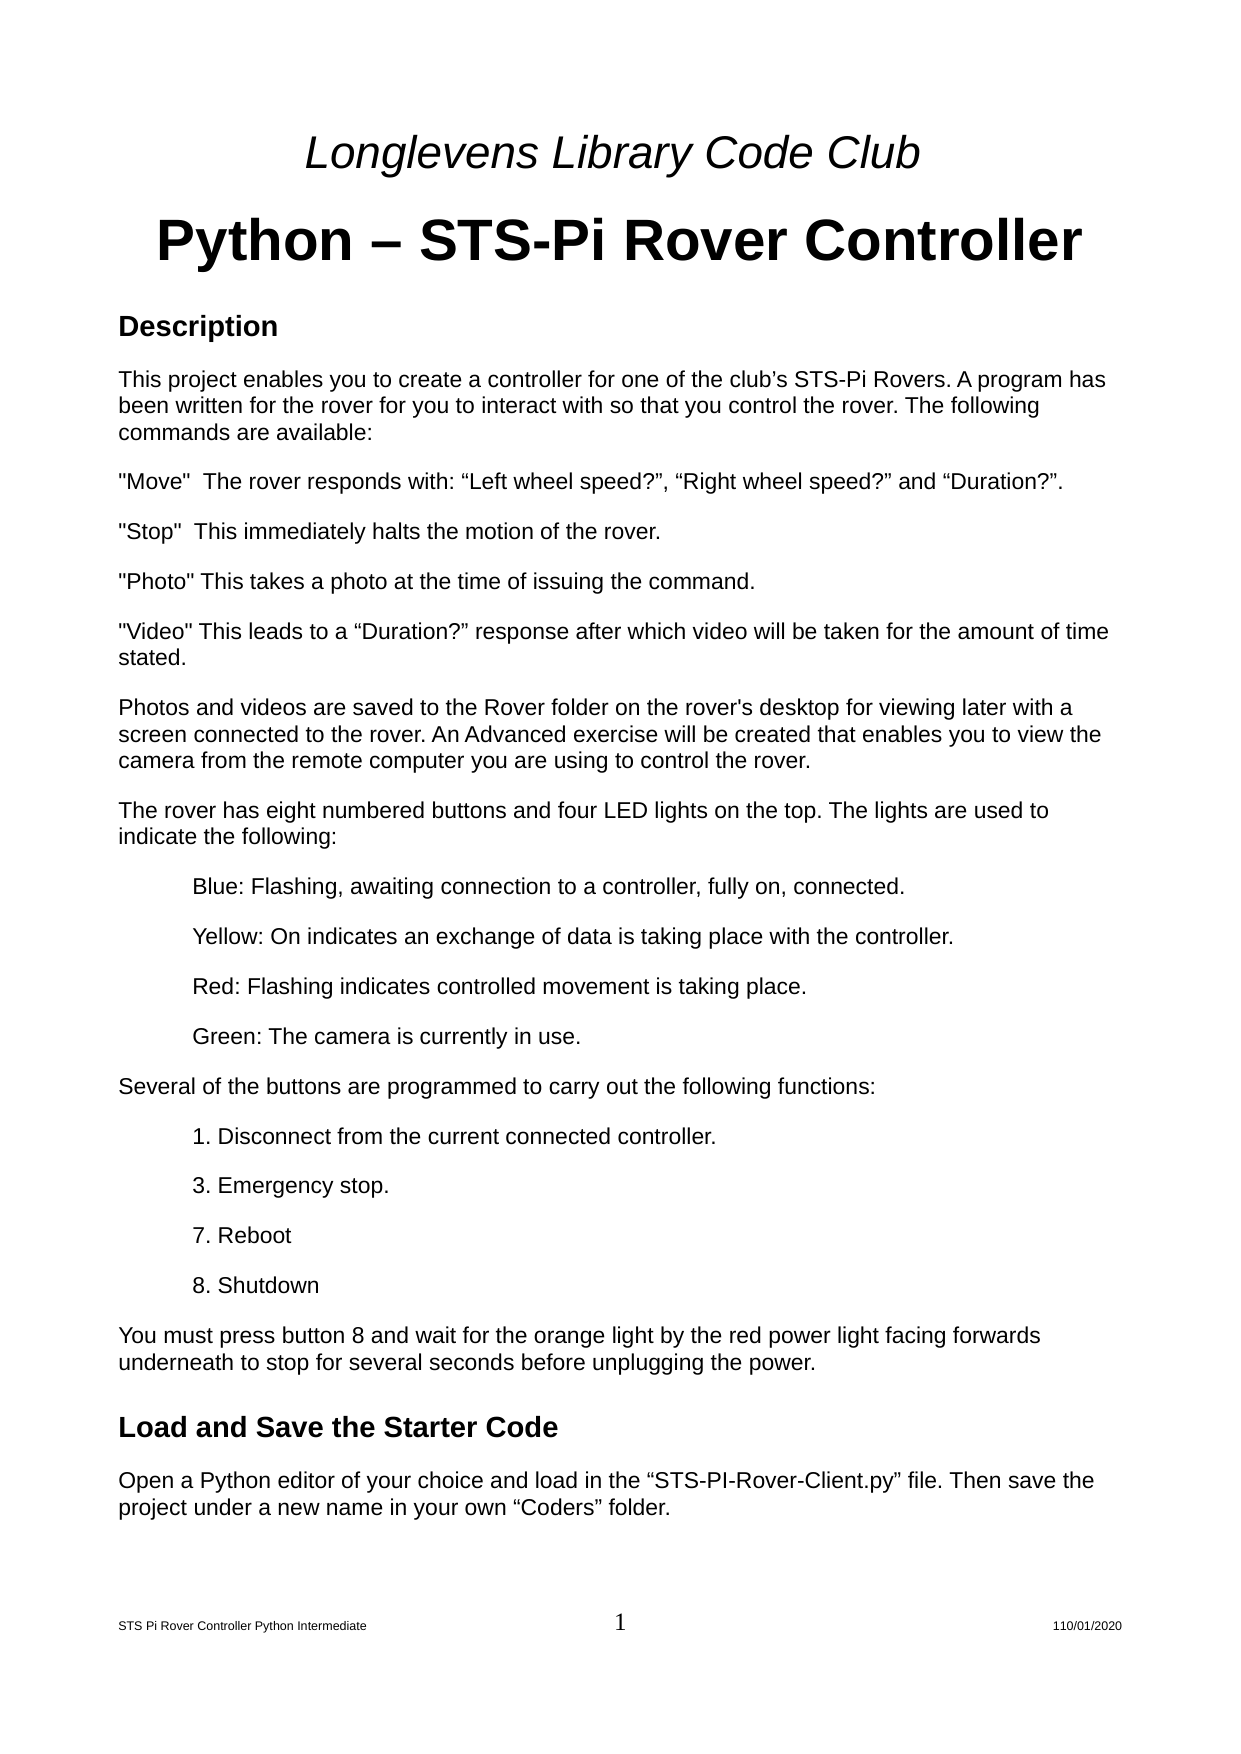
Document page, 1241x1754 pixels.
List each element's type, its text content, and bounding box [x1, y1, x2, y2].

text The rover has eight numbered buttons and four LED lights on the top. The lights are used to indicate the following: [118, 797, 1122, 849]
text Longlevens Library Code Club [118, 118, 1122, 180]
text This project enables you to create a controller for one of the club’s STS-Pi Rovers. A program has been written for the rover for you to interact with so that you control the rover. The following commands are available: [118, 366, 1122, 445]
text "Photo" This takes a photo at the time of issuing the command. [118, 568, 1122, 594]
text Red: Flashing indicates controlled movement is taking place. [118, 973, 1122, 999]
text 3. Emergency stop. [118, 1172, 1122, 1199]
text 7. Reboot [118, 1222, 1122, 1249]
text 8. Shutdown [118, 1272, 1122, 1299]
text Photos and videos are saved to the Rover folder on the rover's desktop for viewing later with a screen connected to the rover. An Advanced exercise will be created that enables you to view the camera from the remote computer you are using to control the rover. [118, 694, 1122, 773]
text "Video" This leads to a “Duration?” response after which video will be taken for the amount of time stated. [118, 618, 1122, 671]
title Python – STS-Pi Rover Controller [118, 205, 1122, 272]
text "Move" The rover responds with: “Left wheel speed?”, “Right wheel speed?” and “Duration?”. [118, 468, 1122, 495]
text Several of the buttons are programmed to carry out the following functions: [118, 1073, 1122, 1099]
subtitle Load and Save the Starter Code [118, 1410, 1122, 1444]
text Open a Python editor of your choice and load in the “STS-PI-Rover-Client.py” file. Then save the project under a new name in your own “Coders” folder. [118, 1467, 1122, 1520]
subtitle Description [118, 309, 1122, 342]
text Blue: Flashing, awaiting connection to a controller, fully on, connected. [118, 873, 1122, 899]
text You must press button 8 and wait for the orange light by the red power light facing forwards underneath to stop for several seconds before unplugging the power. [118, 1322, 1122, 1375]
text Yellow: On indicates an exchange of data is taking place with the controller. [118, 923, 1122, 949]
text Green: The camera is currently in use. [118, 1023, 1122, 1049]
text 1. Disconnect from the current connected controller. [118, 1123, 1122, 1149]
text "Stop" This immediately halts the motion of the rover. [118, 518, 1122, 544]
